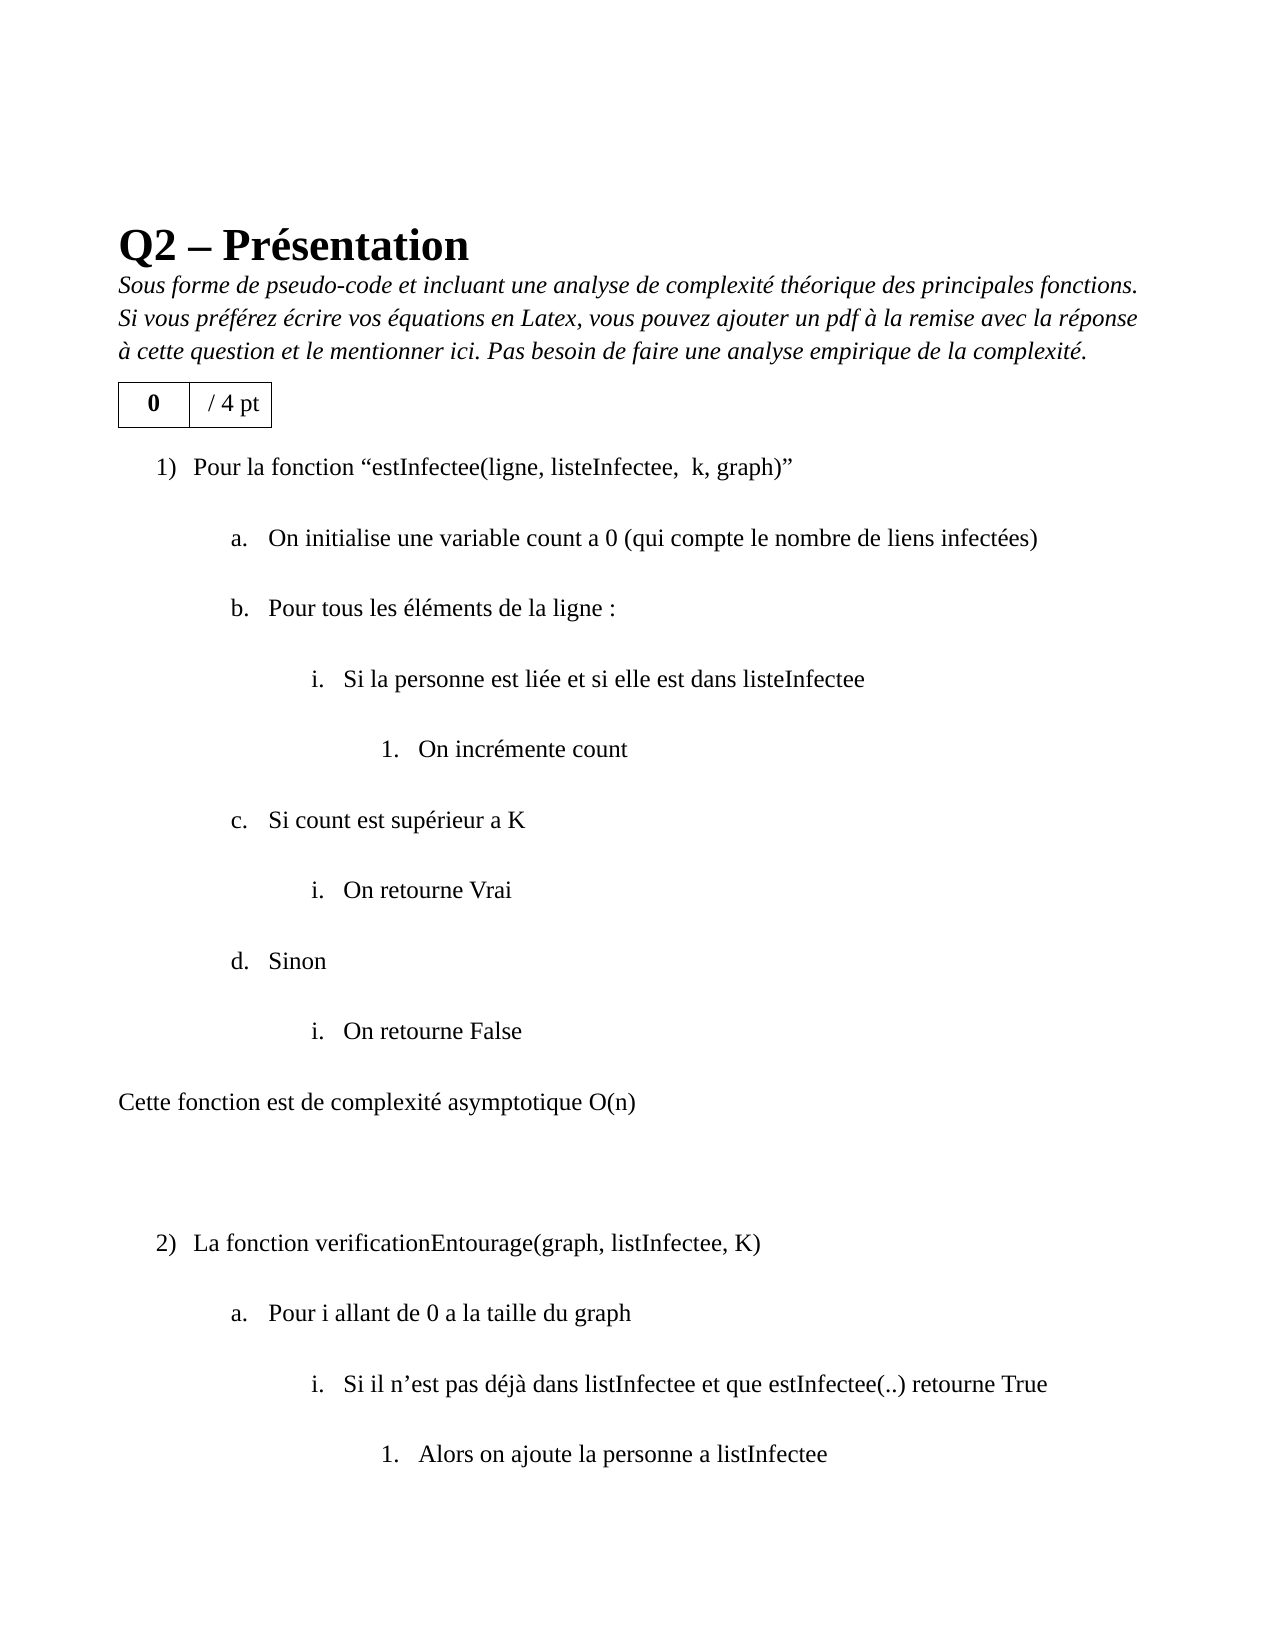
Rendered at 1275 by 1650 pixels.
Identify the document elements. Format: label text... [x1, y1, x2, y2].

list Pour la fonction “estInfectee(ligne, listeInfectee, k, graph)” [156, 452, 1157, 481]
text Cette fonction est de complexité asymptotique O(n) [118, 1087, 1157, 1116]
list On initialise une variable count a 0 (qui compte le nombre de liens infectées) [231, 523, 1157, 551]
subtitle Q2 – Présentation [118, 217, 1157, 270]
list La fonction verificationEntourage(graph, listInfectee, K) [156, 1228, 1157, 1257]
list Pour i allant de 0 a la taille du graph [231, 1298, 1157, 1327]
list Alors on ajoute la personne a listInfectee [381, 1439, 1157, 1468]
table_header / 4 pt [190, 383, 271, 427]
list Si count est supérieur a K [231, 805, 1157, 833]
list On retourne Vrai [324, 875, 1157, 904]
list Si la personne est liée et si elle est dans listeInfectee [324, 664, 1157, 692]
table_header 0 [119, 383, 189, 427]
text Sous forme de pseudo-code et incluant une analyse de complexité théorique des principales fonctions. Si vous préférez écrire vos équations en Latex, vous pouvez ajouter un pdf à la remise avec la réponse à cette question et le mentionner ici. Pas besoin de faire une analyse empirique de la complexité. [118, 270, 1157, 365]
list On incrémente count [381, 734, 1157, 763]
list Pour tous les éléments de la ligne : [231, 593, 1157, 622]
list On retourne False [324, 1016, 1157, 1045]
list Sinon [231, 946, 1157, 974]
list Si il n’est pas déjà dans listInfectee et que estInfectee(..) retourne True [324, 1369, 1157, 1398]
